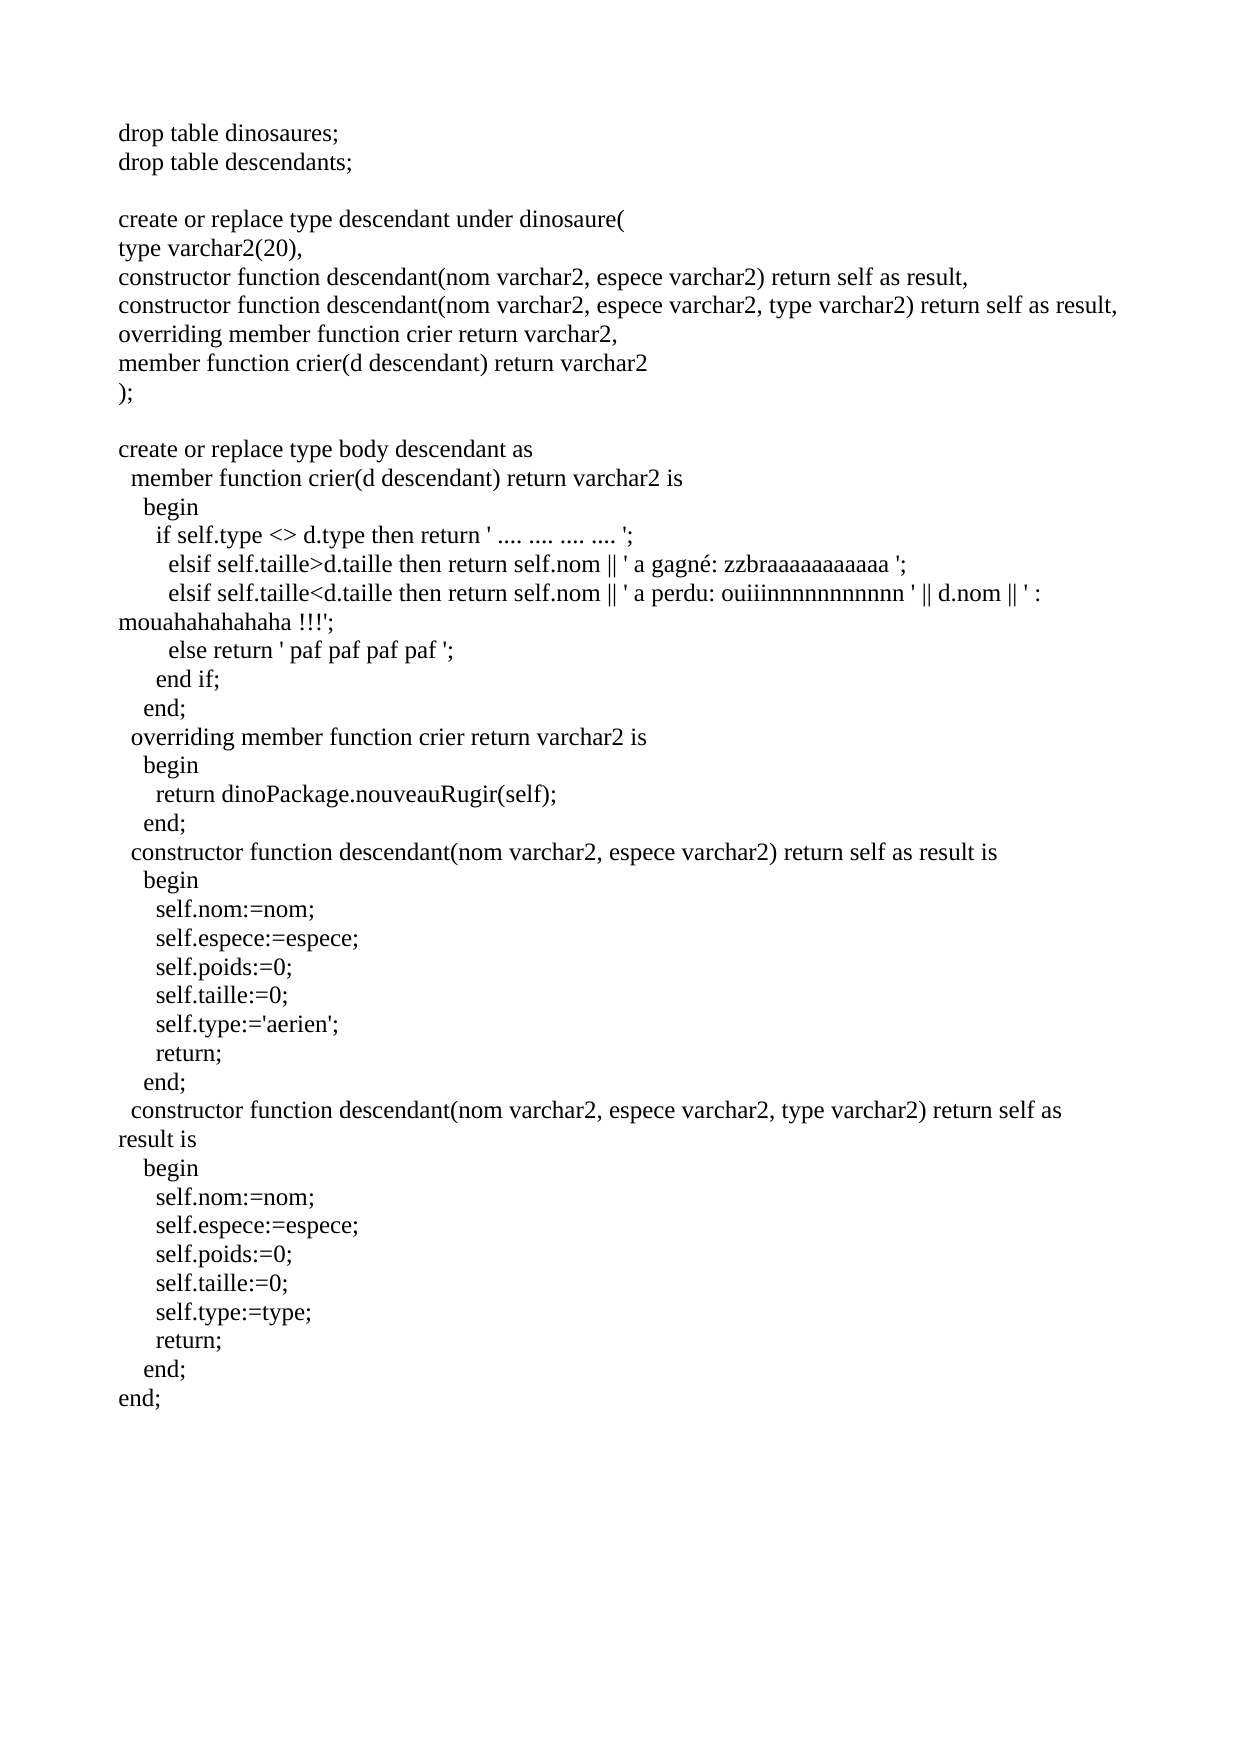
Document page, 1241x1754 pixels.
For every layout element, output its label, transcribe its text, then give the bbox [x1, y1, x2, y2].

text self.poids:=0; [118, 952, 1122, 981]
text self.taille:=0; [118, 1268, 1122, 1297]
text end; [118, 1067, 1122, 1096]
text end; [118, 1383, 1122, 1412]
text self.nom:=nom; [118, 1182, 1122, 1211]
text end; [118, 808, 1122, 837]
text member function crier(d descendant) return varchar2 [118, 348, 1122, 377]
text constructor function descendant(nom varchar2, espece varchar2) return self as result, [118, 262, 1122, 291]
text end; [118, 693, 1122, 722]
text self.taille:=0; [118, 981, 1122, 1009]
text member function crier(d descendant) return varchar2 is [118, 463, 1122, 492]
text begin [118, 492, 1122, 521]
text ); [118, 377, 1122, 406]
text return; [118, 1038, 1122, 1067]
text self.nom:=nom; [118, 894, 1122, 923]
text self.type:=type; [118, 1297, 1122, 1326]
text drop table descendants; [118, 147, 1122, 176]
text elsif self.taille<d.taille then return self.nom || ' a perdu: ouiiinnnnnnnnnnn ' || d.nom || ' : mouahahahahaha !!!'; [118, 578, 1122, 636]
text create or replace type descendant under dinosaure( [118, 204, 1122, 233]
text self.poids:=0; [118, 1239, 1122, 1268]
text if self.type <> d.type then return ' .... .... .... .... '; [118, 521, 1122, 549]
text begin [118, 1153, 1122, 1182]
text constructor function descendant(nom varchar2, espece varchar2, type varchar2) return self as result is [118, 1096, 1122, 1153]
text end; [118, 1354, 1122, 1383]
text return; [118, 1326, 1122, 1354]
text constructor function descendant(nom varchar2, espece varchar2, type varchar2) return self as result, [118, 291, 1122, 319]
text drop table dinosaures; [118, 118, 1122, 147]
text create or replace type body descendant as [118, 434, 1122, 463]
text constructor function descendant(nom varchar2, espece varchar2) return self as result is [118, 837, 1122, 866]
text begin [118, 866, 1122, 894]
text end if; [118, 664, 1122, 693]
text return dinoPackage.nouveauRugir(self); [118, 779, 1122, 808]
text overriding member function crier return varchar2 is [118, 722, 1122, 751]
text self.type:='aerien'; [118, 1009, 1122, 1038]
text overriding member function crier return varchar2, [118, 319, 1122, 348]
text elsif self.taille>d.taille then return self.nom || ' a gagné: zzbraaaaaaaaaaa '; [118, 549, 1122, 578]
text self.espece:=espece; [118, 923, 1122, 952]
text self.espece:=espece; [118, 1211, 1122, 1239]
text type varchar2(20), [118, 233, 1122, 262]
text begin [118, 751, 1122, 779]
text else return ' paf paf paf paf '; [118, 636, 1122, 664]
